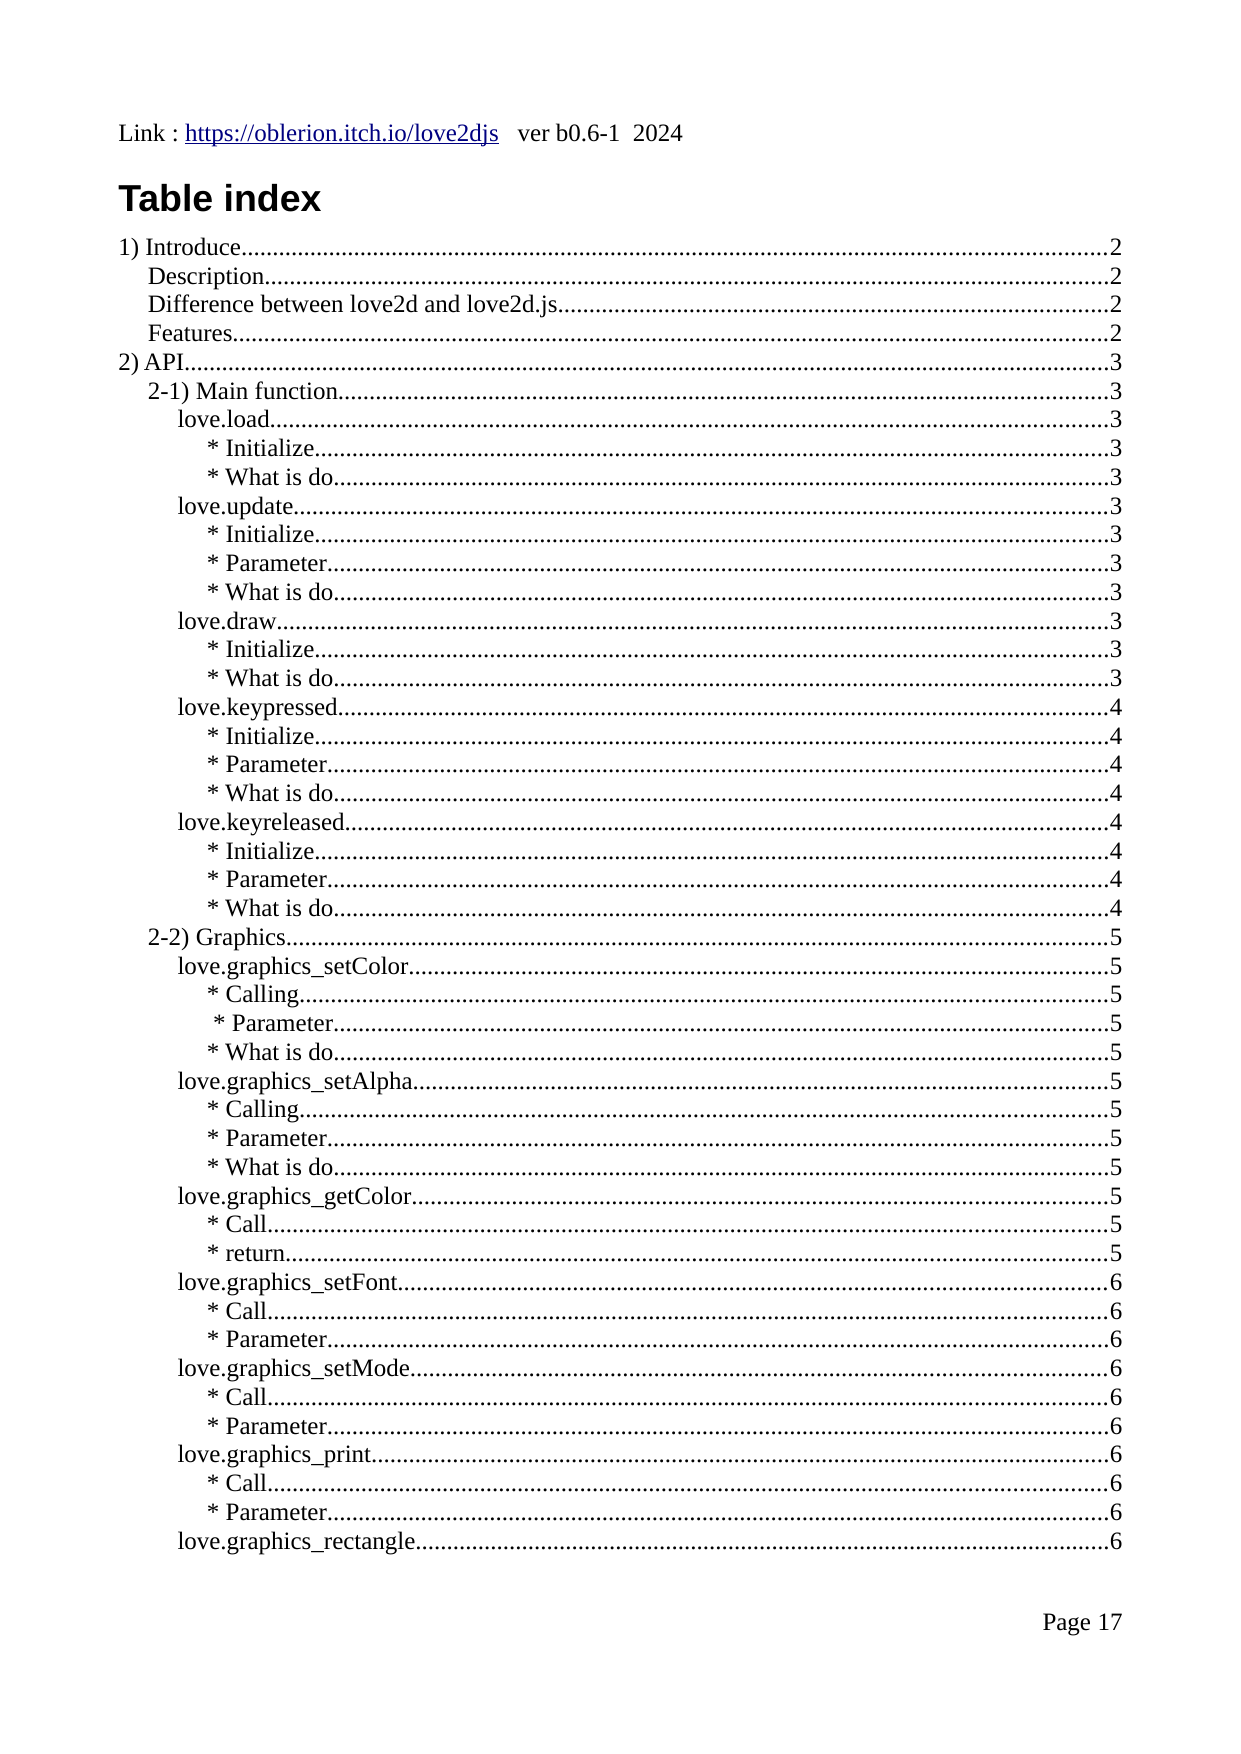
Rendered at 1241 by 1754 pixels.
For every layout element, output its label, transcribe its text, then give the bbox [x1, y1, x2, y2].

text love.draw 3 [177, 606, 1122, 634]
text love.graphics_setMode 6 [177, 1353, 1122, 1382]
text love.graphics_print 6 [177, 1439, 1122, 1468]
text * Initialize 3 [207, 433, 1122, 462]
text * Parameter 6 [207, 1497, 1122, 1526]
text * Calling 5 [207, 979, 1122, 1008]
text 1) Introduce 2 [118, 232, 1122, 261]
text * What is do 5 [207, 1037, 1122, 1066]
text * Parameter 6 [207, 1411, 1122, 1439]
text love.graphics_rectangle 6 [177, 1526, 1122, 1554]
text * What is do 5 [207, 1152, 1122, 1181]
text * Call 6 [207, 1382, 1122, 1411]
text * What is do 3 [207, 577, 1122, 606]
text * Calling 5 [207, 1094, 1122, 1123]
text * return 5 [207, 1238, 1122, 1267]
text * What is do 3 [207, 663, 1122, 692]
text love.update 3 [177, 491, 1122, 519]
text * Parameter 6 [207, 1324, 1122, 1353]
text * Initialize 3 [207, 634, 1122, 663]
text * Call 6 [207, 1296, 1122, 1324]
text * What is do 4 [207, 893, 1122, 922]
text 2) API 3 [118, 347, 1122, 376]
text love.keyreleased 4 [177, 807, 1122, 836]
text * Parameter 4 [207, 749, 1122, 778]
text 2-2) Graphics 5 [148, 922, 1122, 951]
text love.graphics_setFont 6 [177, 1267, 1122, 1296]
text * Call 5 [207, 1209, 1122, 1238]
text * Parameter 3 [207, 548, 1122, 577]
text Features 2 [148, 318, 1122, 347]
text love.graphics_getColor 5 [177, 1181, 1122, 1209]
text love.graphics_setColor 5 [177, 951, 1122, 979]
text * Parameter 5 [207, 1123, 1122, 1152]
text * Initialize 4 [207, 836, 1122, 864]
subtitle Table index [118, 176, 1122, 219]
text * Parameter 5 [207, 1008, 1122, 1037]
text * Initialize 4 [207, 721, 1122, 749]
text * Call 6 [207, 1468, 1122, 1497]
text * Parameter 4 [207, 864, 1122, 893]
text love.graphics_setAlpha 5 [177, 1066, 1122, 1094]
text love.load 3 [177, 404, 1122, 433]
text * Initialize 3 [207, 519, 1122, 548]
text * What is do 3 [207, 462, 1122, 491]
text Description 2 [148, 261, 1122, 289]
text Difference between love2d and love2d.js 2 [148, 289, 1122, 318]
text love.keypressed 4 [177, 692, 1122, 721]
text * What is do 4 [207, 778, 1122, 807]
text 2-1) Main function 3 [148, 376, 1122, 404]
